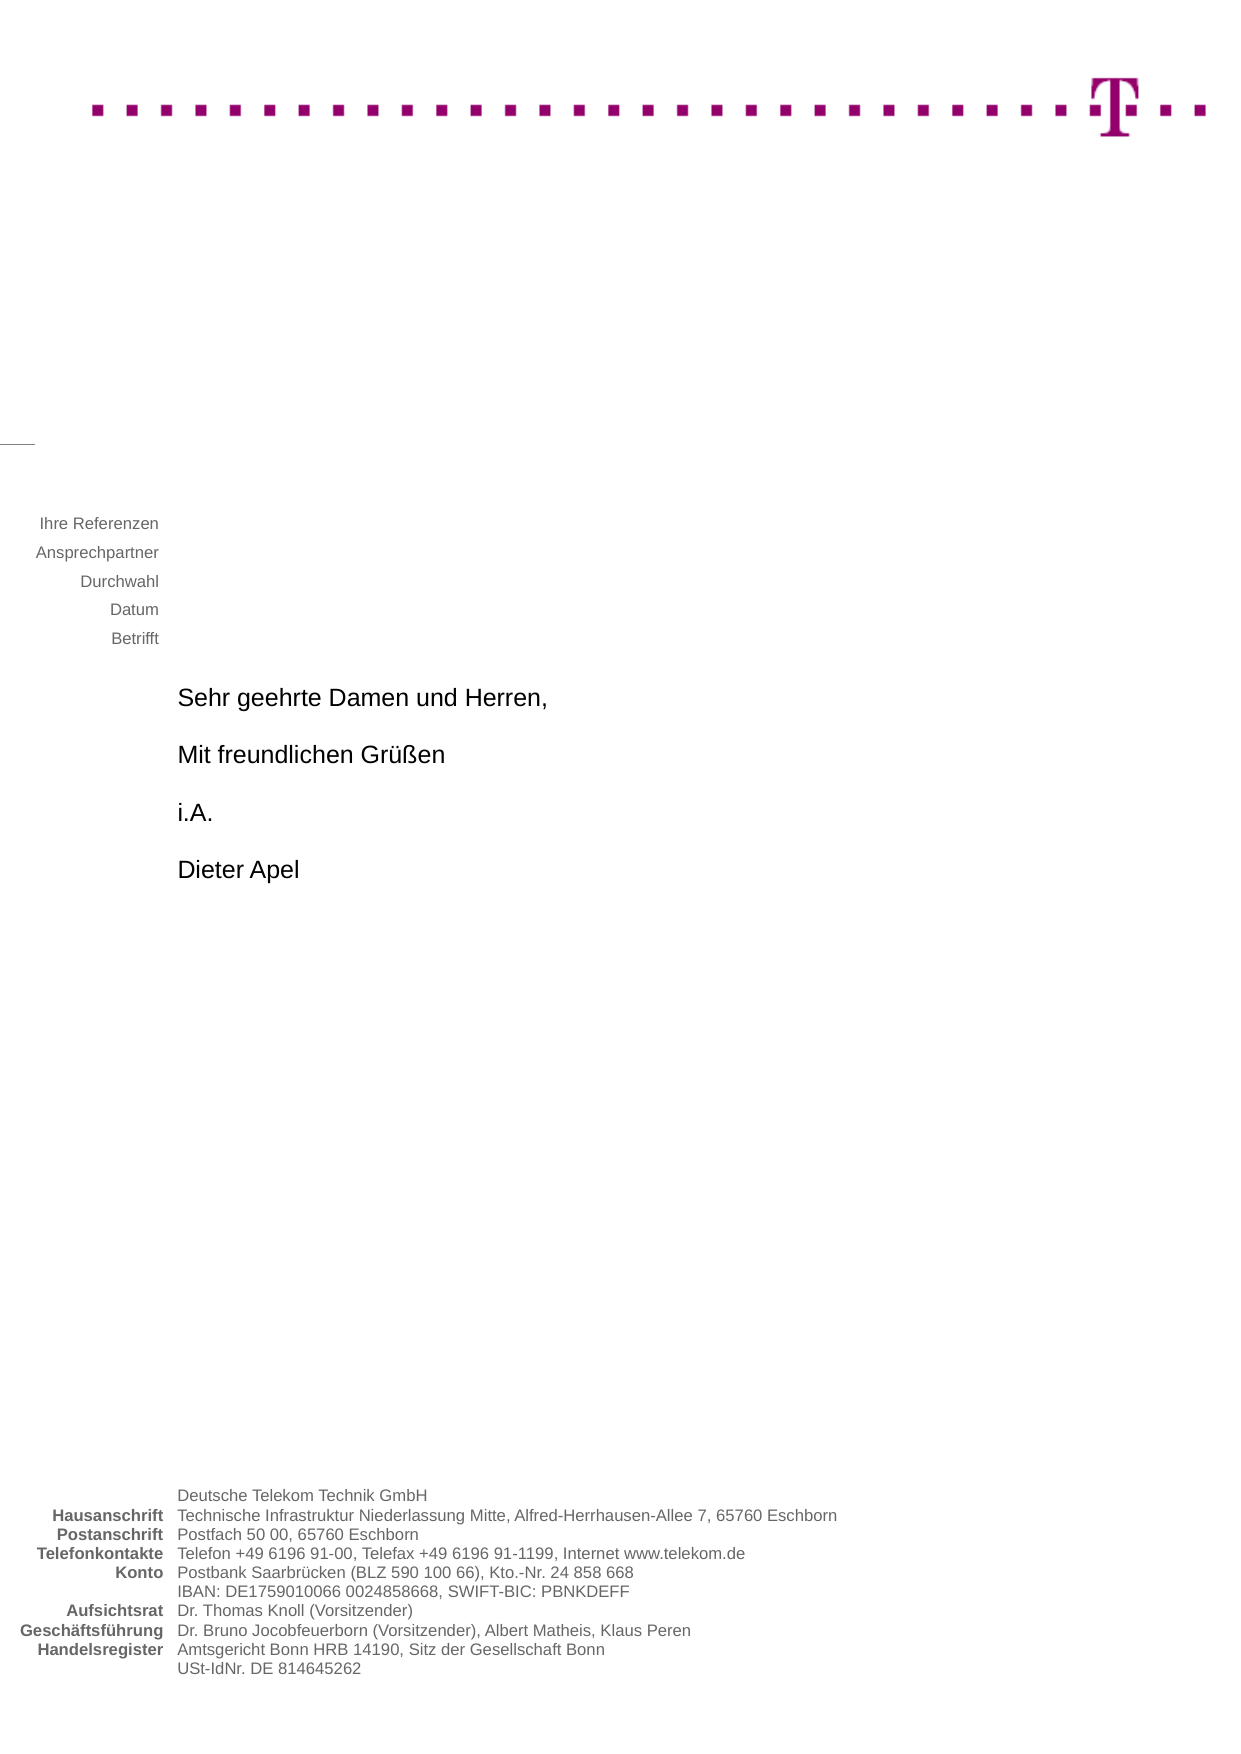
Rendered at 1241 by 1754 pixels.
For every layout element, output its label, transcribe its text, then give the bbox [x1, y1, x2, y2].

table_header Datum [30, 597, 165, 625]
table_cell [178, 625, 1122, 654]
table_header [178, 597, 1122, 625]
table_header [177, 223, 679, 252]
table_cell Betrifft [30, 625, 165, 654]
table_cell [178, 568, 650, 597]
table_cell [177, 252, 679, 280]
table_cell [177, 204, 679, 223]
table_header [165, 510, 178, 539]
table_cell [177, 185, 679, 204]
table_cell [165, 625, 178, 654]
table_cell [165, 568, 178, 597]
table_header Ihre Referenzen [30, 510, 165, 539]
table_cell [177, 309, 679, 338]
table_cell [679, 453, 1122, 482]
table_header [178, 510, 650, 539]
table_header [165, 597, 178, 625]
table_cell [177, 338, 679, 367]
table_cell [165, 539, 178, 568]
table_cell [679, 482, 1122, 510]
table_cell [679, 424, 1122, 453]
table_cell [177, 280, 679, 309]
table_header [679, 367, 1122, 395]
picture [6, 17, 1209, 143]
table_header [177, 165, 679, 184]
text Sehr geehrte Damen und Herren, [177, 654, 1122, 712]
table_cell [679, 395, 1122, 424]
text Mit freundlichen Grüßen i.A. [177, 740, 1122, 827]
text Dieter Apel [177, 827, 1122, 884]
table_cell [178, 539, 650, 568]
table_cell Ansprechpartner [30, 539, 165, 568]
table_cell Durchwahl [30, 568, 165, 597]
